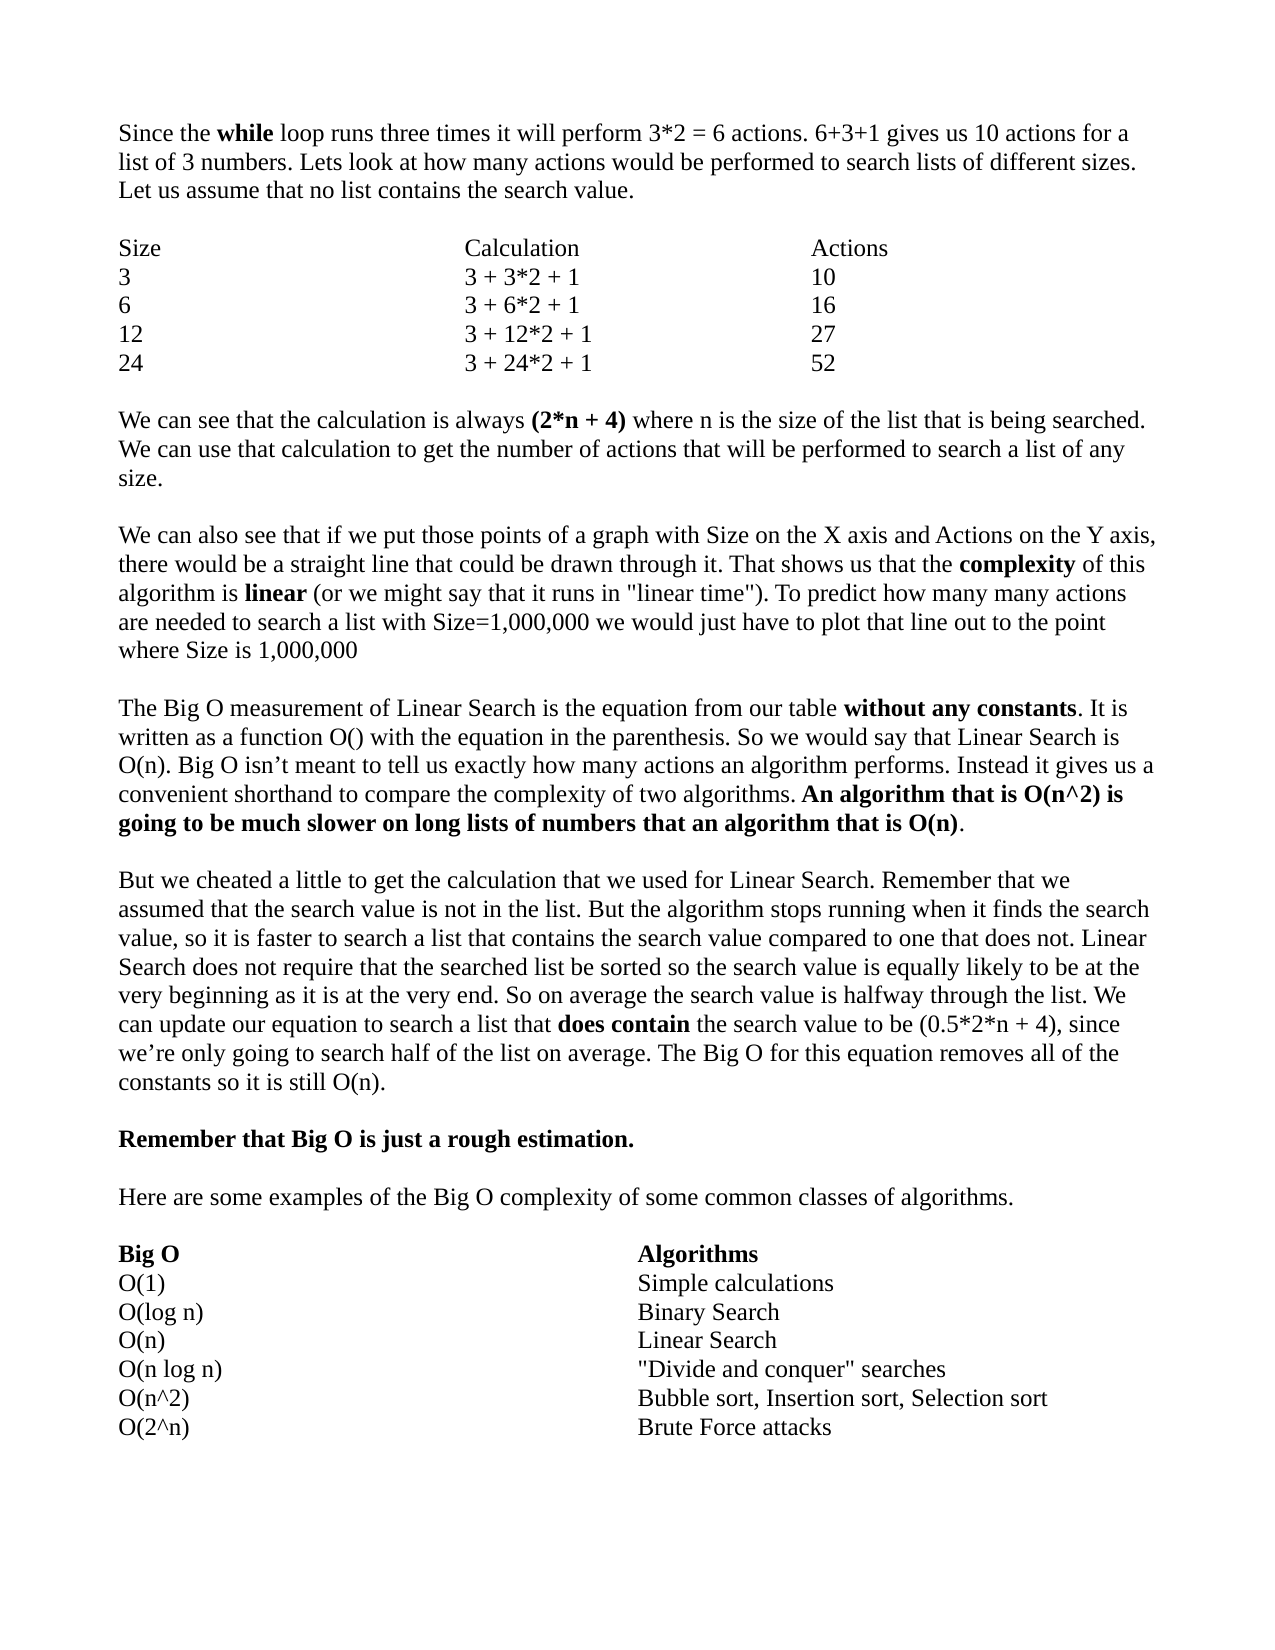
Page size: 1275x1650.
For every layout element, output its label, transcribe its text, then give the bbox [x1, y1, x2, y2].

table_cell Binary Search [638, 1297, 1157, 1326]
text But we cheated a little to get the calculation that we used for Linear Search. Remember that we assumed that the search value is not in the list. But the algorithm stops running when it finds the search value, so it is faster to search a list that contains the search value compared to one that does not. Linear Search does not require that the searched list be sorted so the search value is equally likely to be at the very beginning as it is at the very end. So on average the search value is halfway through the list. We can update our equation to search a list that does contain the search value to be (0.5*2*n + 4), since we’re only going to search half of the list on average. The Big O for this equation removes all of the constants so it is still O(n). [118, 866, 1157, 1096]
text Here are some examples of the Big O complexity of some common classes of algorithms. [118, 1182, 1157, 1211]
text We can also see that if we put those points of a graph with Size on the X axis and Actions on the Y axis, there would be a straight line that could be drawn through it. That shows us that the complexity of this algorithm is linear (or we might say that it runs in "linear time"). To predict how many many actions are needed to search a list with Size=1,000,000 we would just have to plot that line out to the point where Size is 1,000,000 [118, 521, 1157, 664]
table_cell Bubble sort, Insertion sort, Selection sort [638, 1383, 1157, 1412]
table_cell 6 [118, 291, 464, 319]
table_header Actions [811, 233, 1157, 262]
table_cell 27 [811, 319, 1157, 348]
table_header Big O [118, 1239, 637, 1268]
table_cell 3 + 24*2 + 1 [464, 348, 811, 377]
table_header Algorithms [638, 1239, 1157, 1268]
table_cell 10 [811, 262, 1157, 291]
text We can see that the calculation is always (2*n + 4) where n is the size of the list that is being searched. We can use that calculation to get the number of actions that will be performed to search a list of any size. [118, 406, 1157, 492]
table_header Size [118, 233, 464, 262]
table_cell O(n log n) [118, 1354, 637, 1383]
text The Big O measurement of Linear Search is the equation from our table without any constants. It is written as a function O() with the equation in the parenthesis. So we would say that Linear Search is O(n). Big O isn’t meant to tell us exactly how many actions an algorithm performs. Instead it gives us a convenient shorthand to compare the complexity of two algorithms. An algorithm that is O(n^2) is going to be much slower on long lists of numbers that an algorithm that is O(n). [118, 693, 1157, 837]
table_cell O(n^2) [118, 1383, 637, 1412]
table_cell 3 + 6*2 + 1 [464, 291, 811, 319]
table_cell 3 + 12*2 + 1 [464, 319, 811, 348]
table_cell O(1) [118, 1268, 637, 1297]
text Since the while loop runs three times it will perform 3*2 = 6 actions. 6+3+1 gives us 10 actions for a list of 3 numbers. Lets look at how many actions would be performed to search lists of different sizes. Let us assume that no list contains the search value. [118, 118, 1157, 204]
table_cell O(2^n) [118, 1412, 637, 1446]
table_header Calculation [464, 233, 811, 262]
table_cell O(n) [118, 1326, 637, 1354]
table_cell Linear Search [638, 1326, 1157, 1354]
table_cell Brute Force attacks [638, 1412, 1157, 1446]
text Remember that Big O is just a rough estimation. [118, 1124, 1157, 1153]
table_cell 3 + 3*2 + 1 [464, 262, 811, 291]
table_cell "Divide and conquer" searches [638, 1354, 1157, 1383]
table_cell 16 [811, 291, 1157, 319]
table_cell Simple calculations [638, 1268, 1157, 1297]
table_cell 3 [118, 262, 464, 291]
table_cell 24 [118, 348, 464, 377]
table_cell 12 [118, 319, 464, 348]
table_cell 52 [811, 348, 1157, 377]
table_cell O(log n) [118, 1297, 637, 1326]
